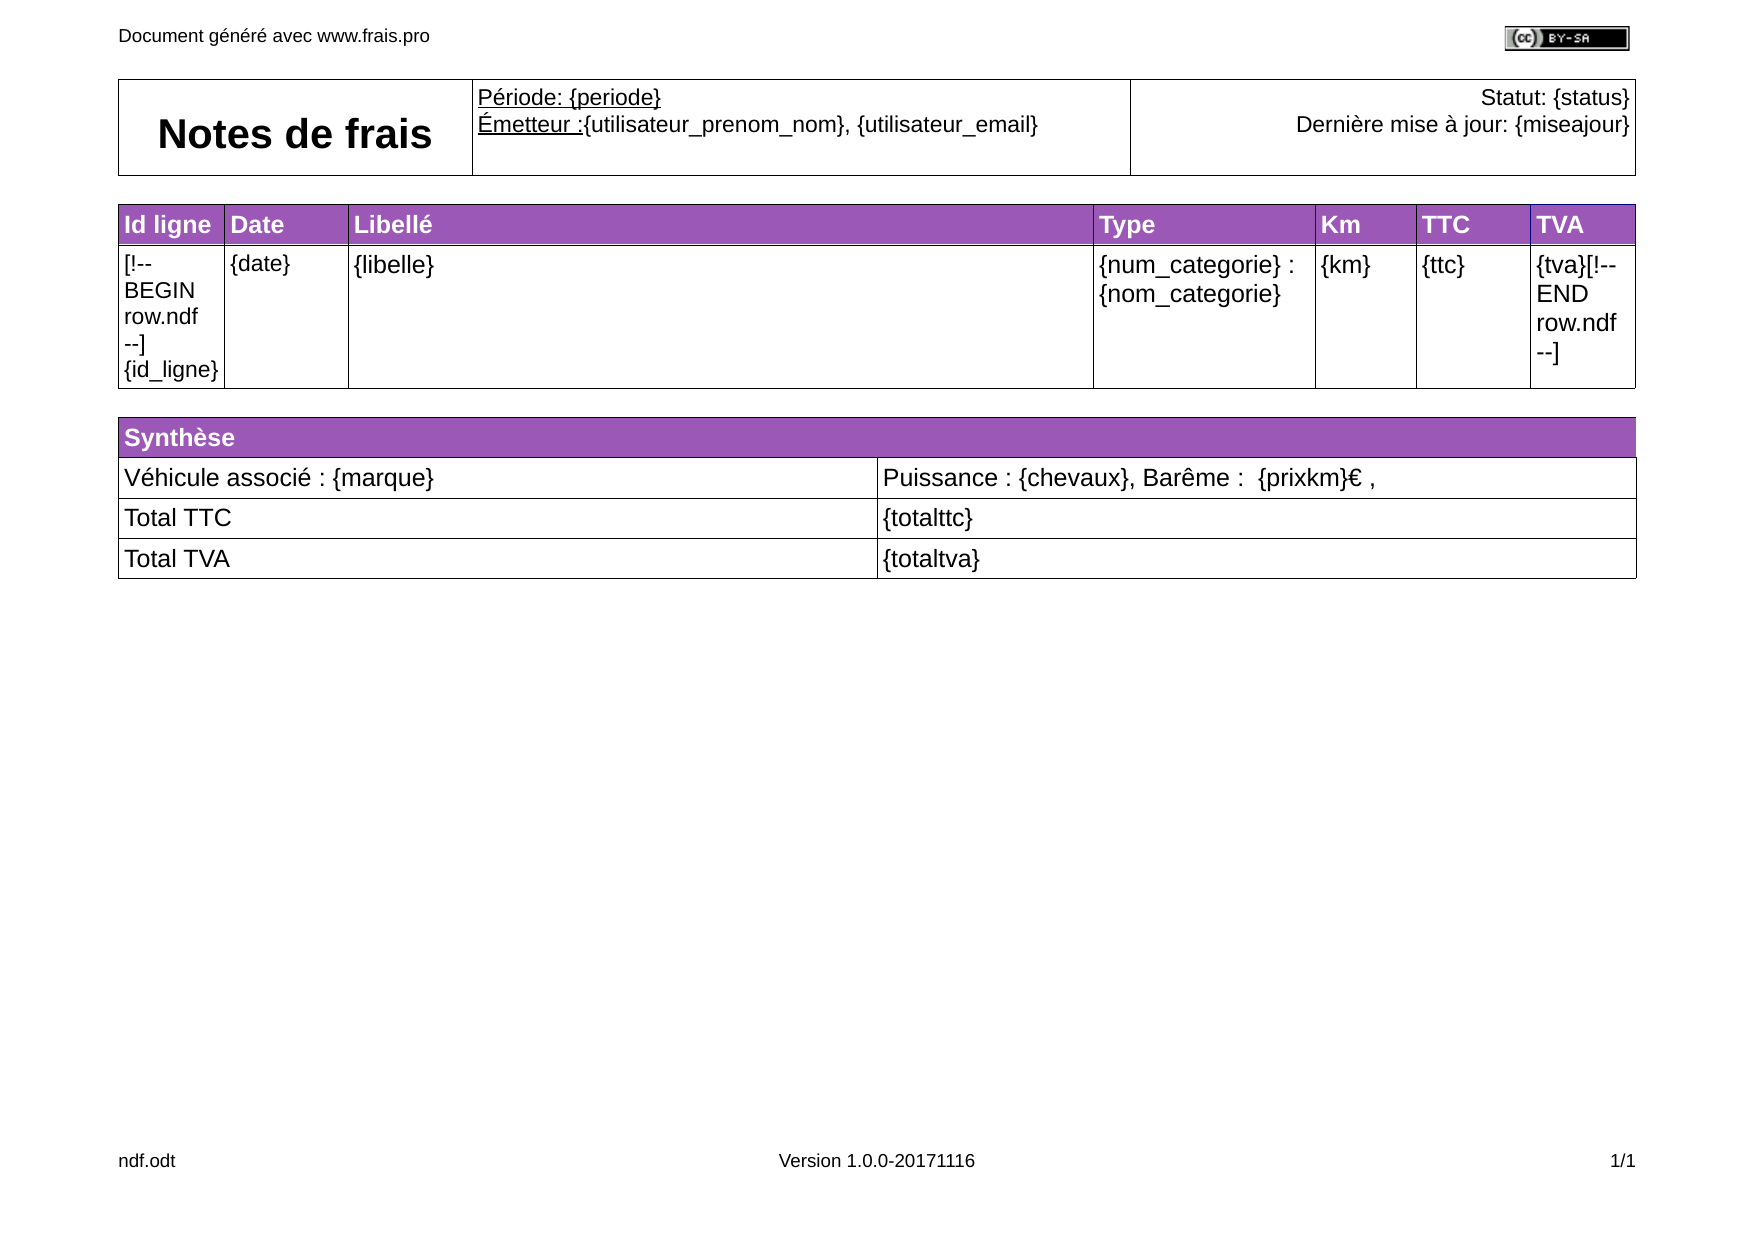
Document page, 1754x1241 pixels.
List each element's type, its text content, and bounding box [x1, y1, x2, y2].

table_header Libellé [349, 205, 1093, 244]
table_cell {totaltva} [878, 539, 1636, 578]
table_header Id ligne [119, 205, 224, 244]
table_cell {tva}[!-- END row.ndf --] [1531, 246, 1635, 388]
table_cell Total TTC [119, 499, 877, 538]
table_cell {num_categorie} : {nom_categorie} [1094, 246, 1315, 388]
table_header TVA [1531, 205, 1635, 244]
table_header Synthèse [119, 418, 1636, 457]
table_cell {totalttc} [878, 499, 1636, 538]
table_cell [!-- BEGIN row.ndf --]{id_ligne} [119, 246, 224, 388]
table_cell {date} [225, 246, 348, 388]
table_cell {km} [1316, 246, 1416, 388]
table_header TTC [1417, 205, 1530, 244]
table_header Km [1316, 205, 1416, 244]
table_header Type [1094, 205, 1315, 244]
table_header Période: {periode} Émetteur :{utilisateur_prenom_nom}, {utilisateur_email} [473, 80, 1130, 175]
picture [1504, 26, 1630, 51]
table_cell {ttc} [1417, 246, 1530, 388]
table_header Notes de frais [119, 80, 472, 175]
table_header Statut: {status} Dernière mise à jour: {miseajour} [1131, 80, 1635, 175]
table_cell {libelle} [349, 246, 1093, 388]
table_cell Puissance : {chevaux}, Barême : {prixkm}€ , [878, 458, 1636, 497]
table_header Date [225, 205, 348, 244]
table_cell Total TVA [119, 539, 877, 578]
table_cell Véhicule associé : {marque} [119, 458, 877, 497]
